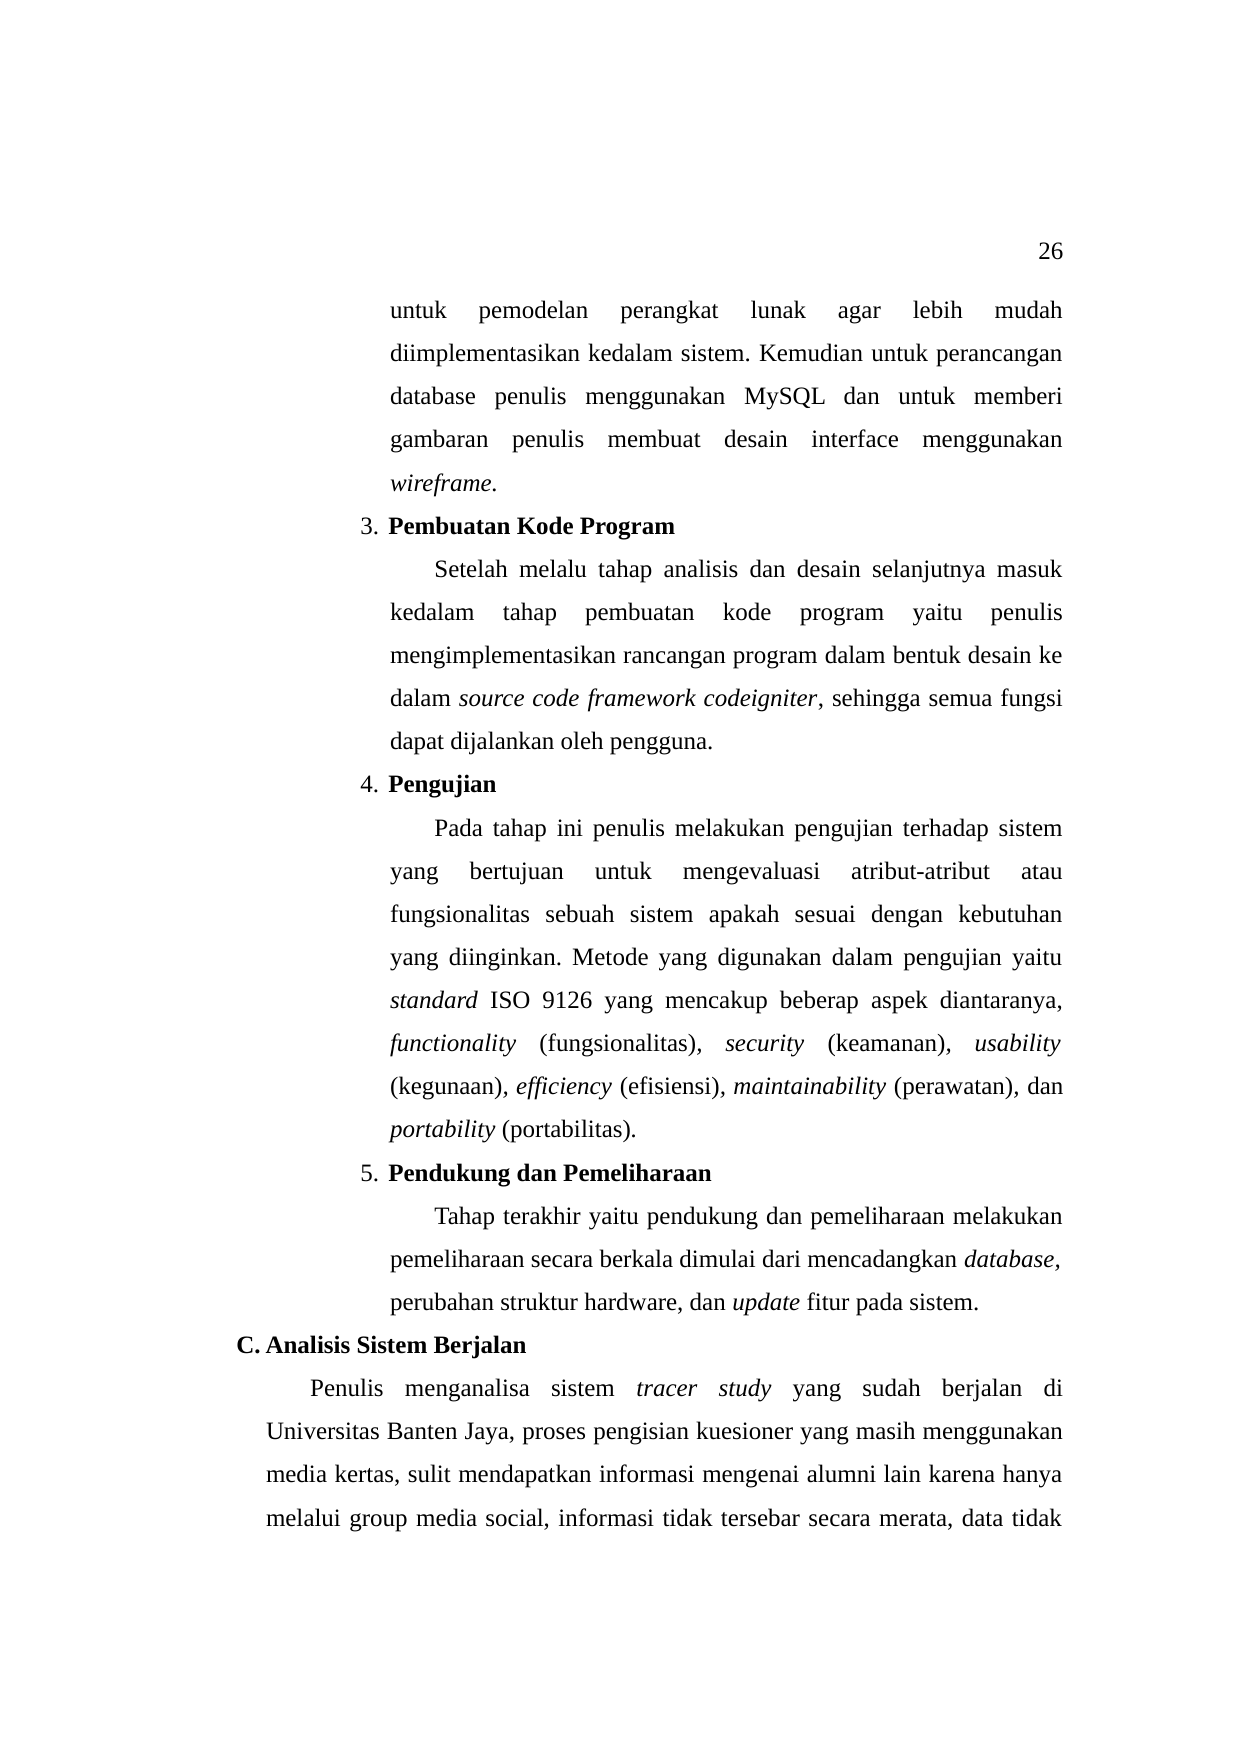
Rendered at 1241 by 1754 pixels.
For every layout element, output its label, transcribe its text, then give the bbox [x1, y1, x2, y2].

text Penulis menganalisa sistem tracer study yang sudah berjalan di Universitas Banten Jaya, proses pengisian kuesioner yang masih menggunakan media kertas, sulit mendapatkan informasi mengenai alumni lain karena hanya melalui group media social, informasi tidak tersebar secara merata, data tidak [266, 1373, 1063, 1531]
list Pendukung dan Pemeliharaan [360, 1158, 1063, 1186]
text C. Analisis Sistem Berjalan [236, 1330, 1063, 1359]
list untuk pemodelan perangkat lunak agar lebih mudah diimplementasikan kedalam sistem. Kemudian untuk perancangan database penulis menggunakan MySQL dan untuk memberi gambaran penulis membuat desain interface menggunakan wireframe. [366, 295, 1063, 496]
list Pada tahap ini penulis melakukan pengujian terhadap sistem yang bertujuan untuk mengevaluasi atribut-atribut atau fungsionalitas sebuah sistem apakah sesuai dengan kebutuhan yang diinginkan. Metode yang digunakan dalam pengujian yaitu standard ISO 9126 yang mencakup beberap aspek diantaranya, functionality (fungsionalitas), security (keamanan), usability (kegunaan), efficiency (efisiensi), maintainability (perawatan), dan portability (portabilitas). [366, 813, 1063, 1143]
list Pembuatan Kode Program [360, 511, 1063, 539]
list Pengujian [360, 769, 1063, 798]
list Setelah melalu tahap analisis dan desain selanjutnya masuk kedalam tahap pembuatan kode program yaitu penulis mengimplementasikan rancangan program dalam bentuk desain ke dalam source code framework codeigniter, sehingga semua fungsi dapat dijalankan oleh pengguna. [366, 554, 1063, 755]
list Tahap terakhir yaitu pendukung dan pemeliharaan melakukan pemeliharaan secara berkala dimulai dari mencadangkan database, perubahan struktur hardware, dan update fitur pada sistem. [366, 1201, 1063, 1316]
